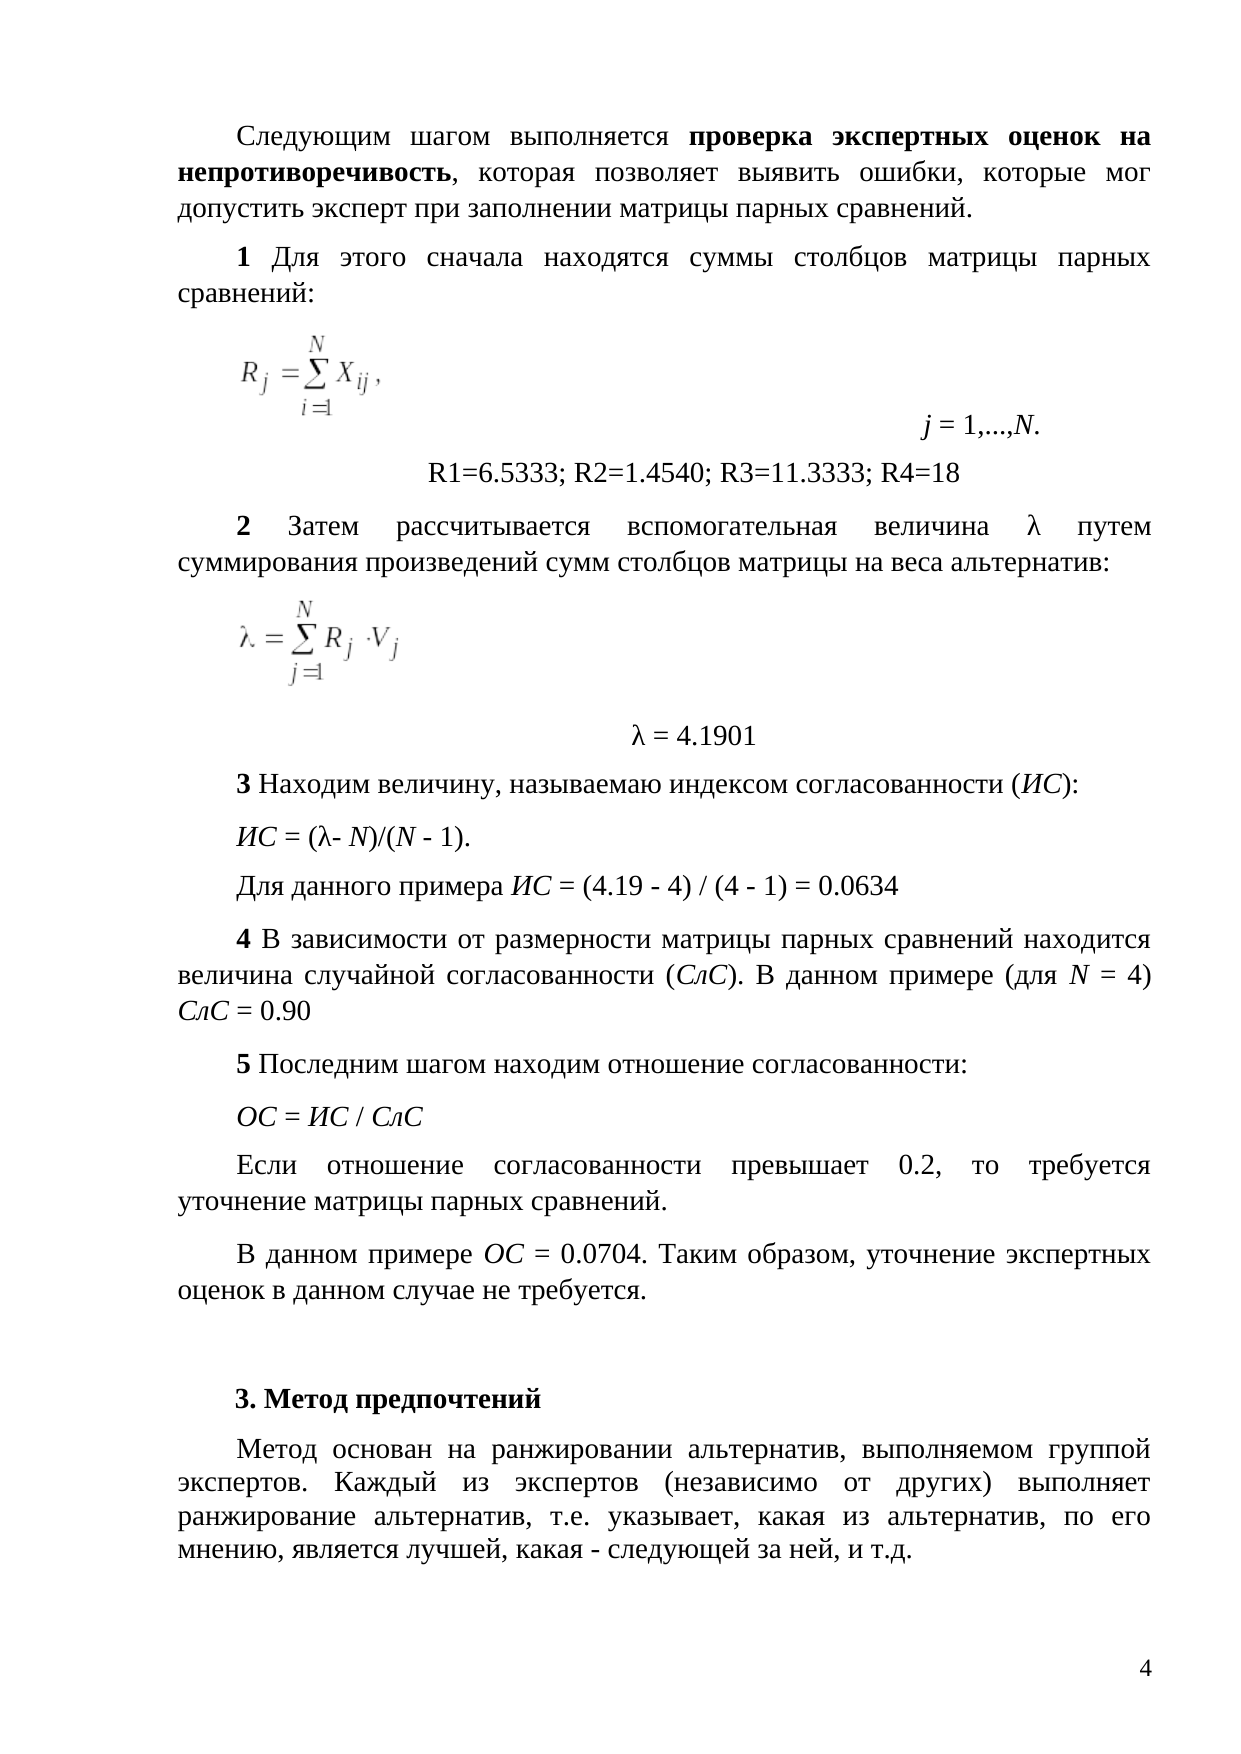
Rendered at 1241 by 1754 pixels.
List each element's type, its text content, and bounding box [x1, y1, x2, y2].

text ИС = (λ- N)/(N - 1). [177, 819, 1152, 853]
text В данном примере ОС = 0.0704. Таким образом, уточнение экспертных оценок в данном случае не требуется. [177, 1236, 1152, 1306]
text 3 Находим величину, называемаю индексом согласованности (ИС): [177, 766, 1152, 800]
text 4 В зависимости от размерности матрицы парных сравнений находится величина случайной согласованности (СлС). В данном примере (для N = 4) СлС = 0.90 [177, 921, 1152, 1027]
text 3. Метод предпочтений [177, 1381, 1152, 1414]
text R1=6.5333; R2=1.4540; R3=11.3333; R4=18 [177, 456, 1152, 489]
text 5 Последним шагом находим отношение согласованности: [177, 1046, 1152, 1079]
text Для данного примера ИС = (4.19 - 4) / (4 - 1) = 0.0634 [177, 868, 1152, 901]
text λ = 4.1901 [177, 718, 1152, 751]
text ОС = ИС / СлС [177, 1099, 1152, 1132]
text Если отношение согласованности превышает 0.2, то требуется уточнение матрицы парных сравнений. [177, 1147, 1152, 1217]
text Следующим шагом выполняется проверка экспертных оценок на непротиворечивость, которая позволяет выявить ошибки, которые мог допустить эксперт при заполнении матрицы парных сравнений. [177, 118, 1152, 224]
text Метод основан на ранжировании альтернатив, выполняемом группой экспертов. Каждый из экспертов (независимо от других) выполняет ранжирование альтернатив, т.е. указывает, какая из альтернатив, по его мнению, является лучшей, какая - следующей за ней, и т.д. [177, 1431, 1152, 1565]
text 1 Для этого сначала находятся суммы столбцов матрицы парных сравнений: [177, 239, 1152, 309]
text 2 Затем рассчитывается вспомогательная величина λ путем суммирования произведений сумм столбцов матрицы на веса альтернатив: [177, 508, 1152, 578]
text j = 1,...,N. [177, 328, 1152, 441]
